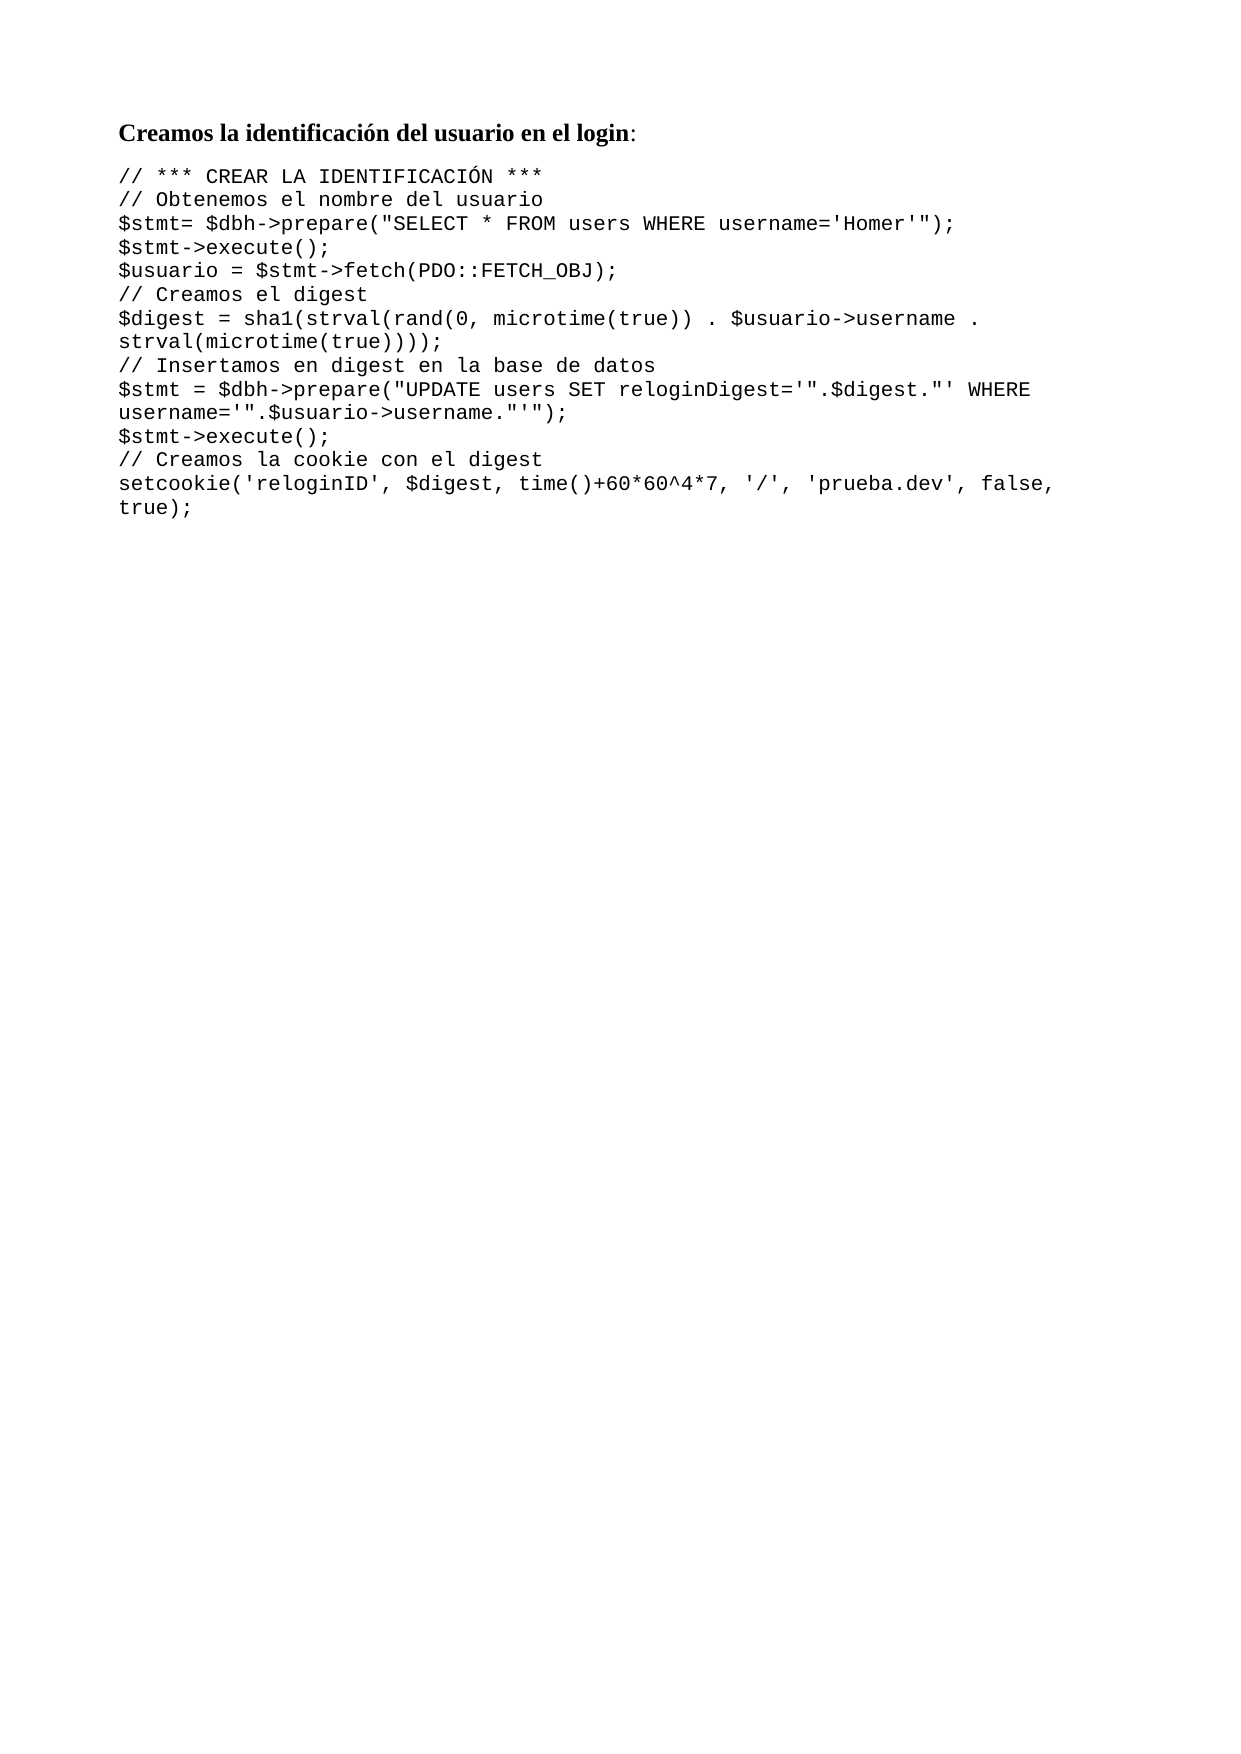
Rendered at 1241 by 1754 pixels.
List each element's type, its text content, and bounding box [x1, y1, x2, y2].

text // Creamos el digest [118, 284, 1122, 308]
text $usuario = $stmt->fetch(PDO::FETCH_OBJ); [118, 260, 1122, 284]
text $stmt= $dbh->prepare("SELECT * FROM users WHERE username='Homer'"); [118, 213, 1122, 237]
text $stmt->execute(); [118, 426, 1122, 449]
text setcookie('reloginID', $digest, time()+60*60^4*7, '/', 'prueba.dev', false, true); [118, 473, 1122, 520]
text $stmt->execute(); [118, 237, 1122, 260]
text $stmt = $dbh->prepare("UPDATE users SET reloginDigest='".$digest."' WHERE username='".$usuario->username."'"); [118, 378, 1122, 426]
text Creamos la identificación del usuario en el login: [118, 118, 1122, 147]
text // Obtenemos el nombre del usuario [118, 189, 1122, 213]
text // *** CREAR LA IDENTIFICACIÓN *** [118, 166, 1122, 189]
text // Insertamos en digest en la base de datos [118, 355, 1122, 378]
text // Creamos la cookie con el digest [118, 449, 1122, 473]
text $digest = sha1(strval(rand(0, microtime(true)) . $usuario->username . strval(microtime(true)))); [118, 308, 1122, 355]
